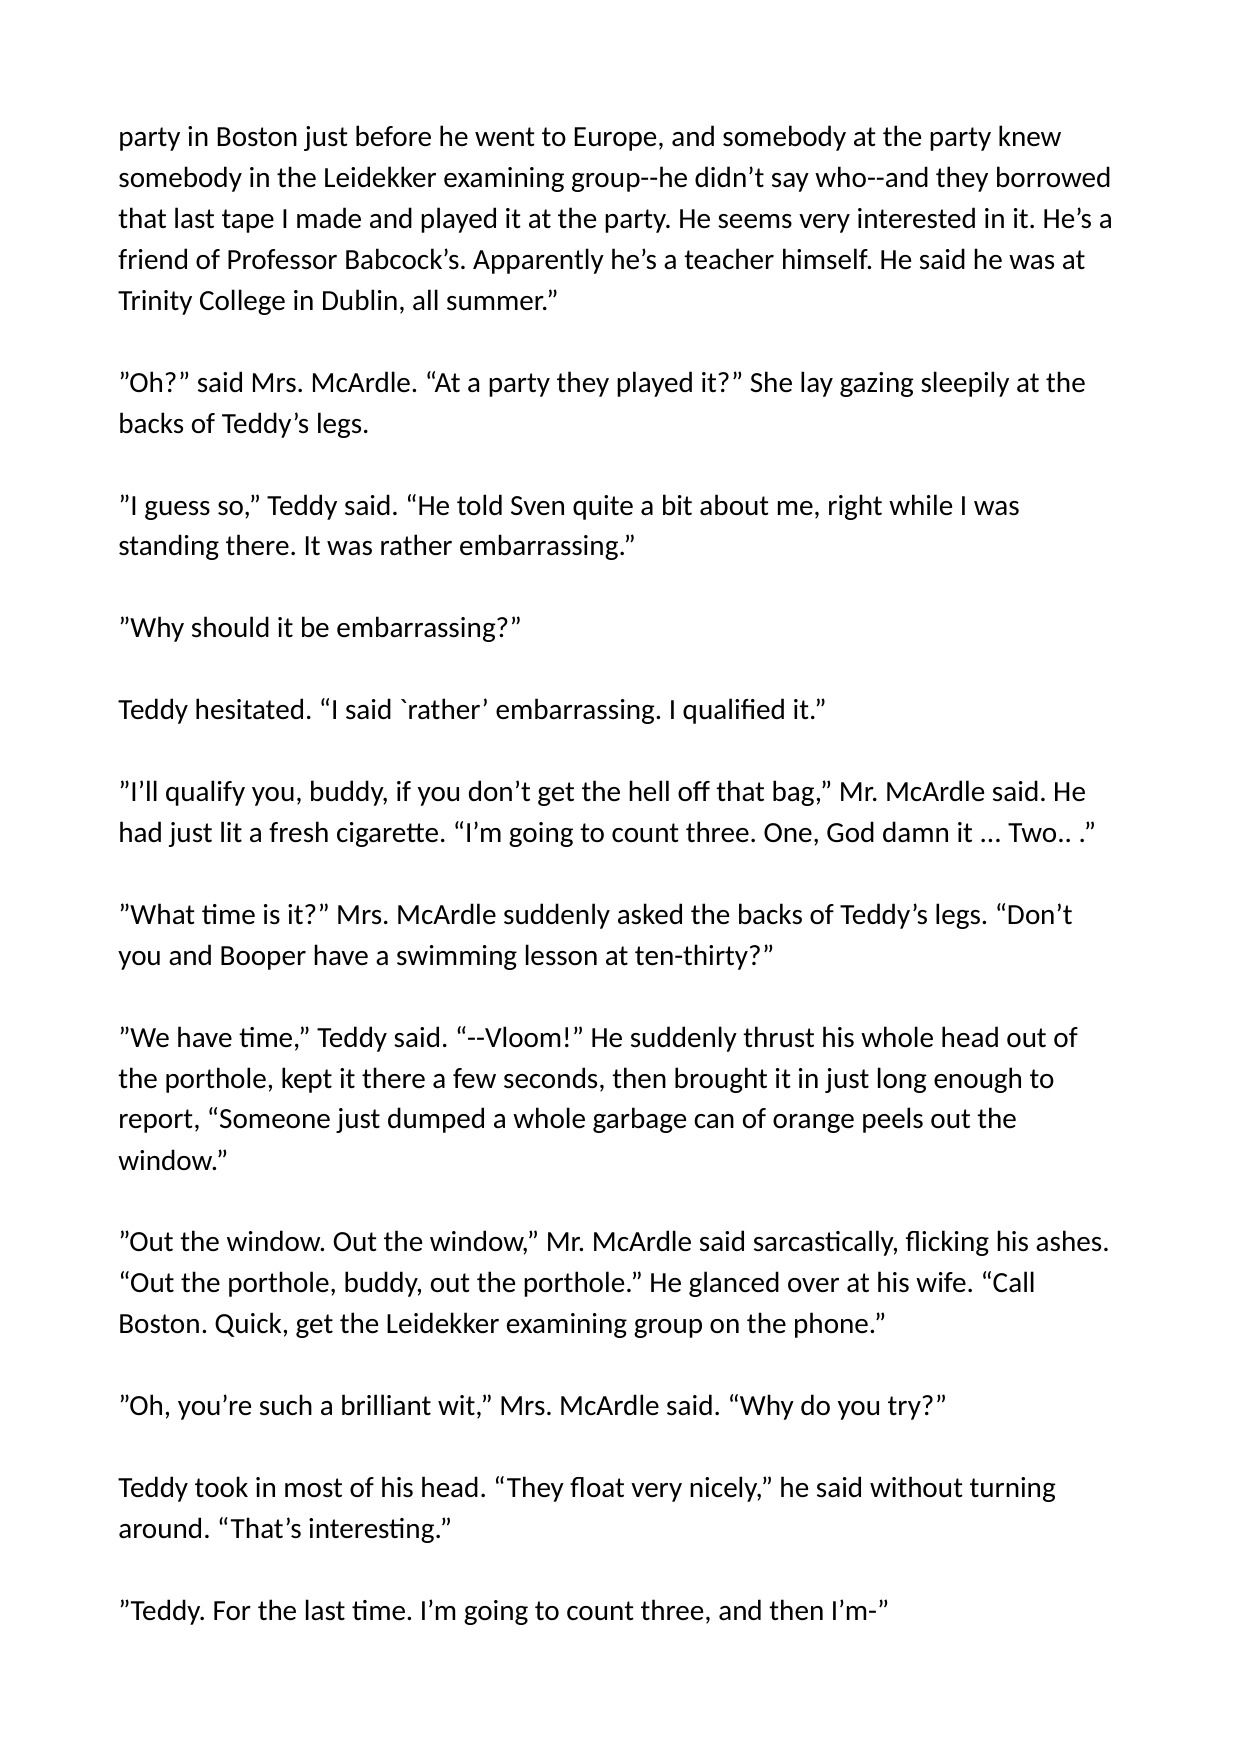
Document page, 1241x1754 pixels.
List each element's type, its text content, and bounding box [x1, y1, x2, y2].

text party in Boston just before he went to Europe, and somebody at the party knew somebody in the Leidekker examining group--he didn’t say who--and they borrowed that last tape I made and played it at the party. He seems very interested in it. He’s a friend of Professor Babcock’s. Apparently he’s a teacher himself. He said he was at Trinity College in Dublin, all summer.” ”Oh?” said Mrs. McArdle. “At a party they played it?” She lay gazing sleepily at the backs of Teddy’s legs. ”I guess so,” Teddy said. “He told Sven quite a bit about me, right while I was standing there. It was rather embarrassing.” ”Why should it be embarrassing?” [118, 118, 1122, 645]
text Teddy hesitated. “I said `rather’ embarrassing. I qualified it.” ”I’ll qualify you, buddy, if you don’t get the hell off that bag,” Mr. McArdle said. He had just lit a fresh cigarette. “I’m going to count three. One, God damn it ... Two.. .” ”What time is it?” Mrs. McArdle suddenly asked the backs of Teddy’s legs. “Don’t you and Booper have a swimming lesson at ten-thirty?” ”We have time,” Teddy said. “--Vloom!” He suddenly thrust his whole head out of the porthole, kept it there a few seconds, then brought it in just long enough to report, “Someone just dumped a whole garbage can of orange peels out the window.” ”Out the window. Out the window,” Mr. McArdle said sarcastically, flicking his ashes. “Out the porthole, buddy, out the porthole.” He glanced over at his wife. “Call Boston. Quick, get the Leidekker examining group on the phone.” ”Oh, you’re such a brilliant wit,” Mrs. McArdle said. “Why do you try?” Teddy took in most of his head. “They float very nicely,” he said without turning around. “That’s interesting.” ”Teddy. For the last time. I’m going to count three, and then I’m-” [118, 650, 1122, 1627]
